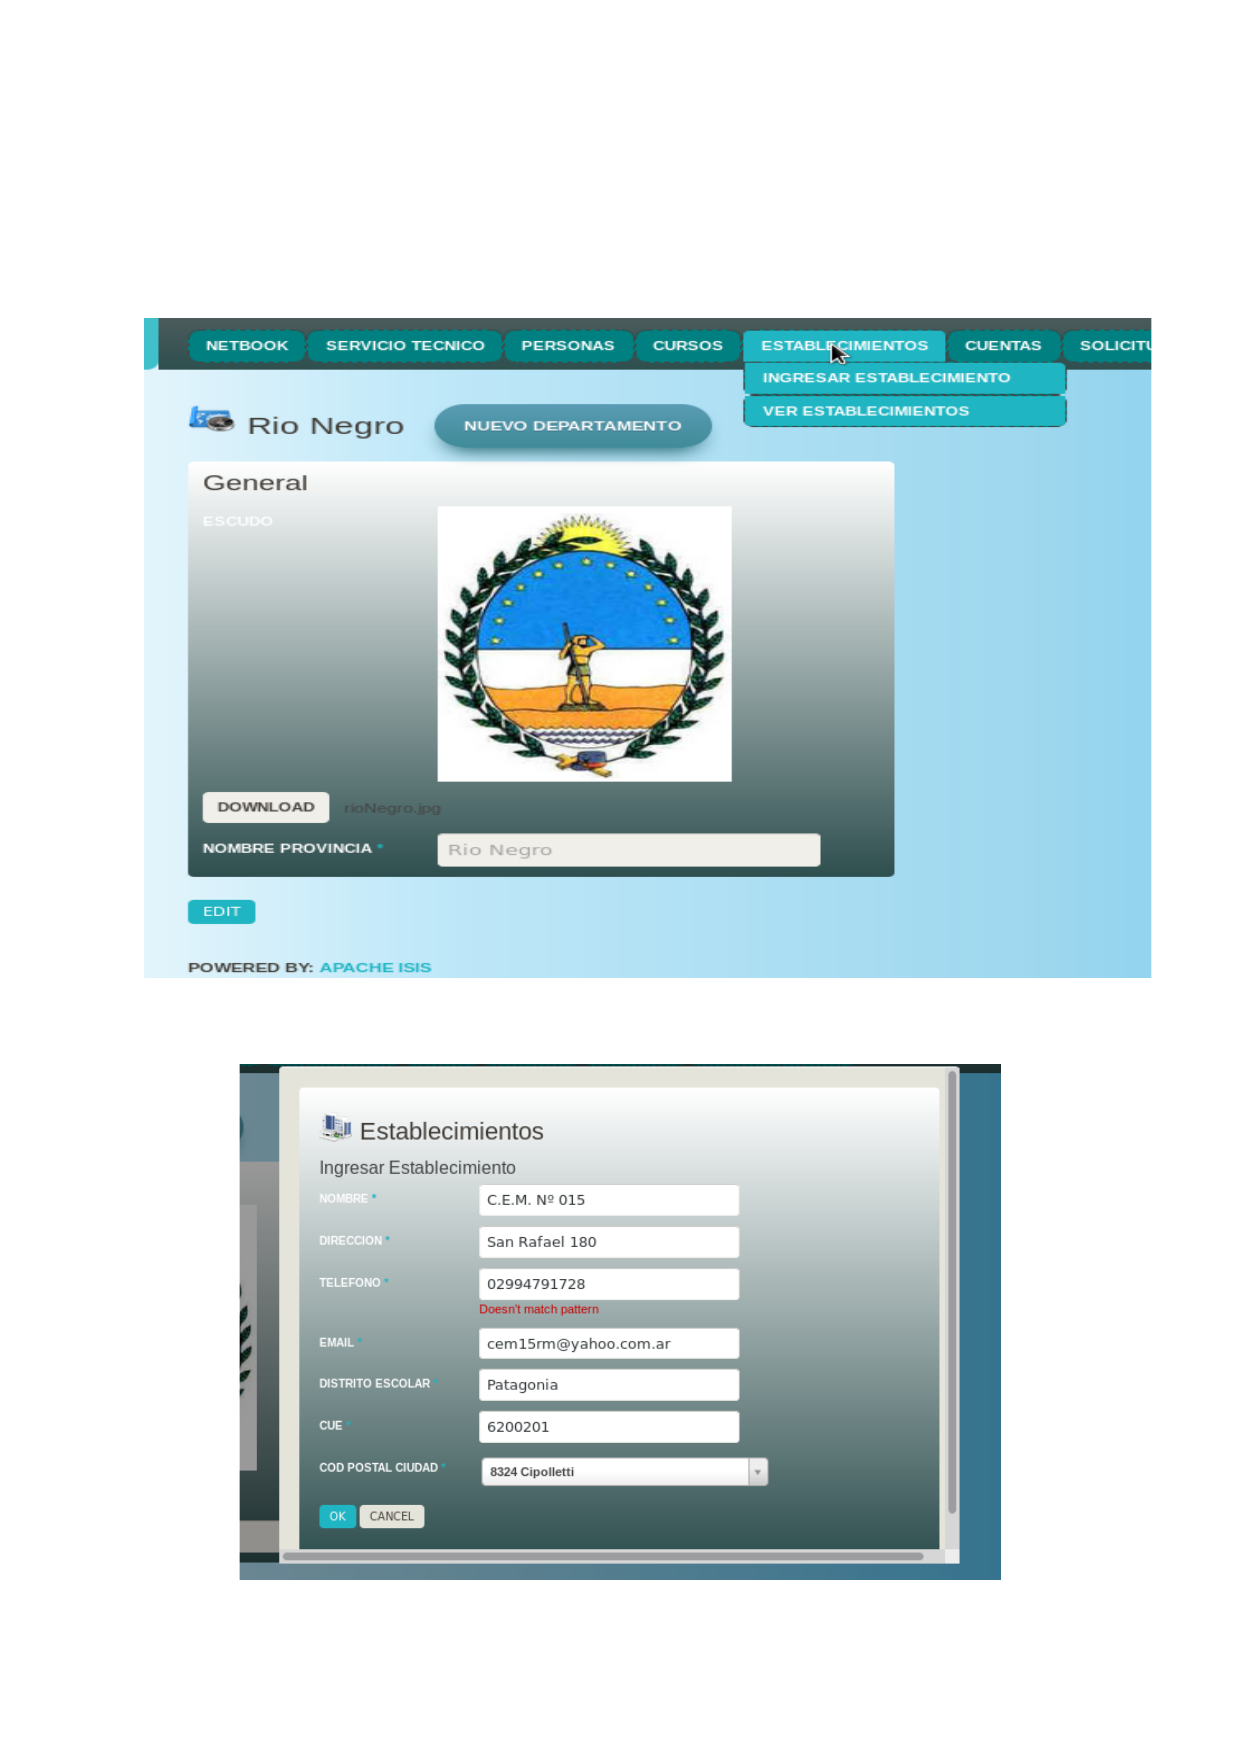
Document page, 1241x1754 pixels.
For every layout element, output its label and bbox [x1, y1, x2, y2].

picture [239, 1064, 1001, 1580]
